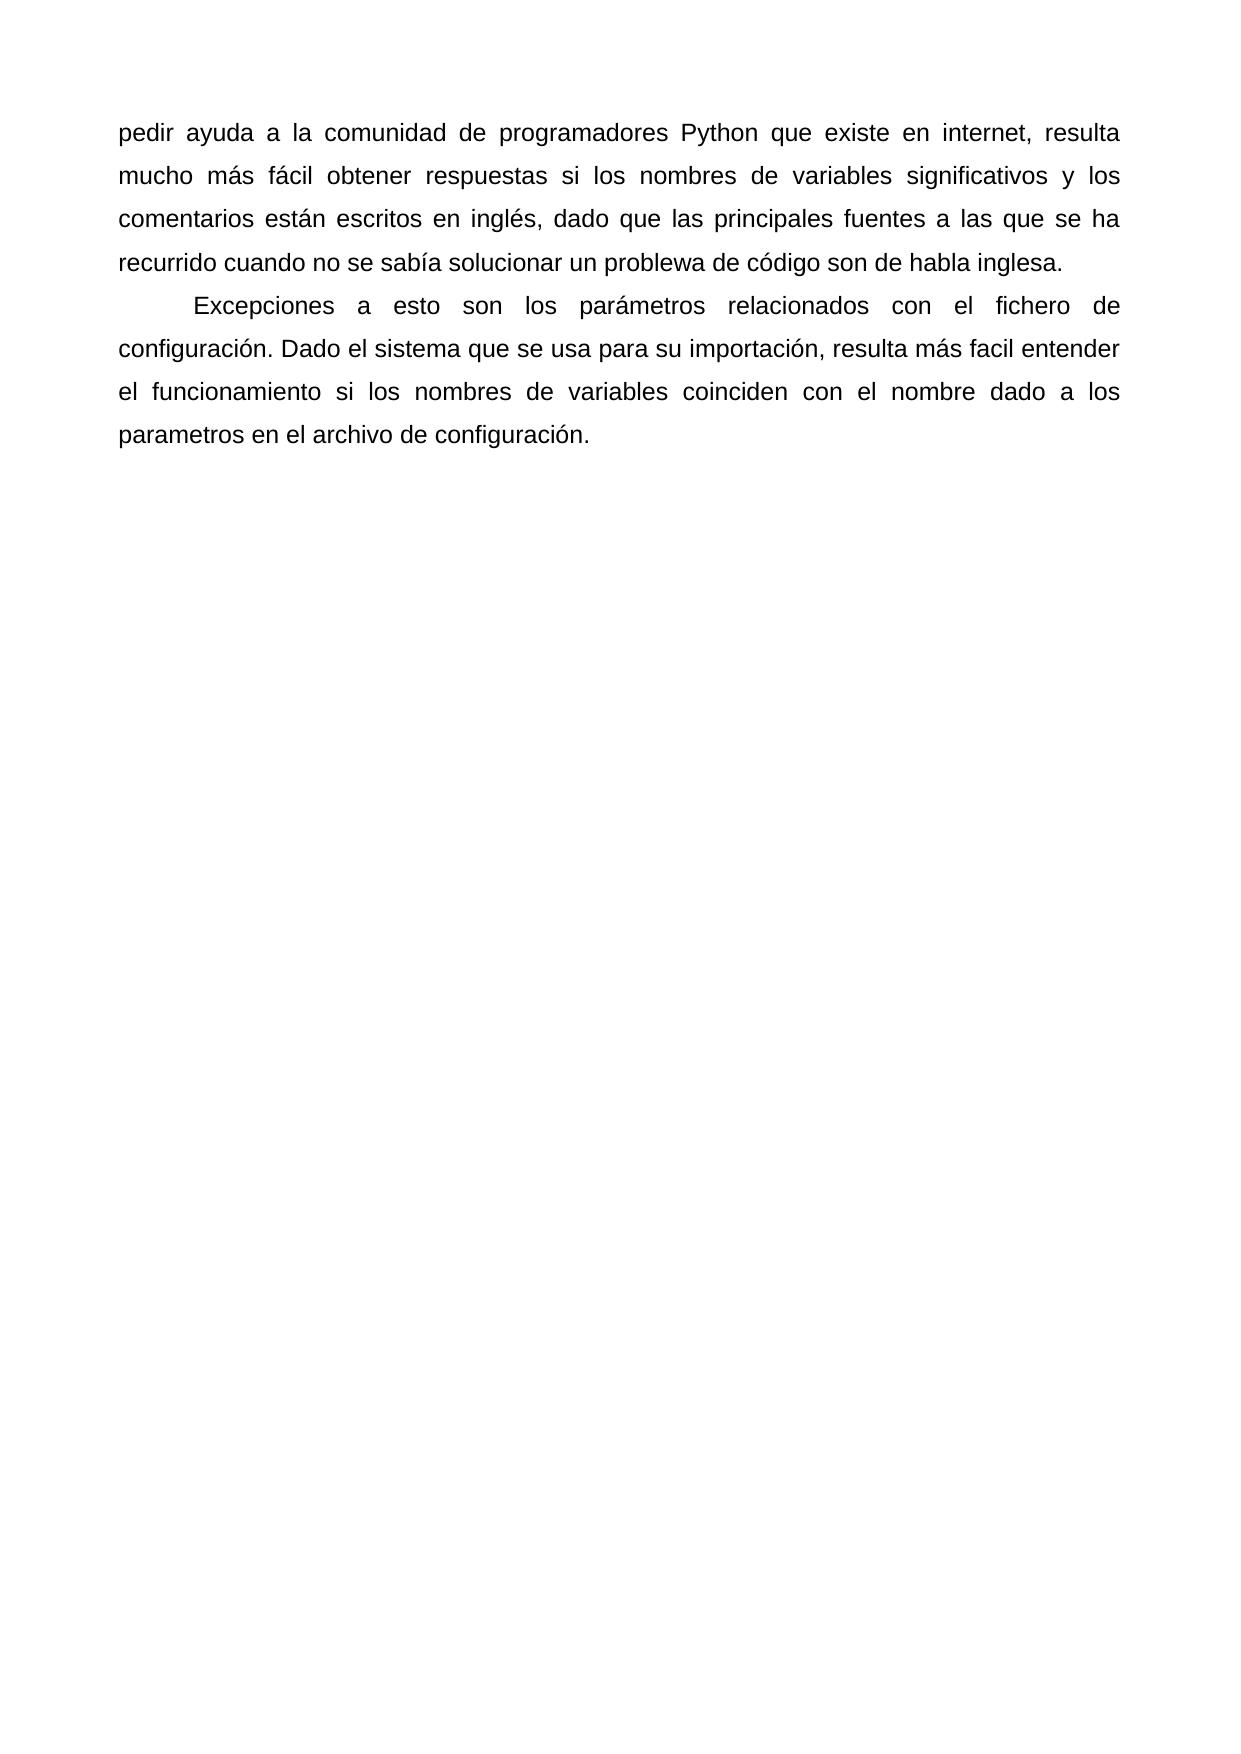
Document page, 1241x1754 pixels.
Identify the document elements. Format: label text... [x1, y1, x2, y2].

text pedir ayuda a la comunidad de programadores Python que existe en internet, resulta mucho más fácil obtener respuestas si los nombres de variables significativos y los comentarios están escritos en inglés, dado que las principales fuentes a las que se ha recurrido cuando no se sabía solucionar un problewa de código son de habla inglesa. [118, 118, 1122, 276]
text Excepciones a esto son los parámetros relacionados con el fichero de configuración. Dado el sistema que se usa para su importación, resulta más facil entender el funcionamiento si los nombres de variables coinciden con el nombre dado a los parametros en el archivo de configuración. [118, 291, 1122, 449]
